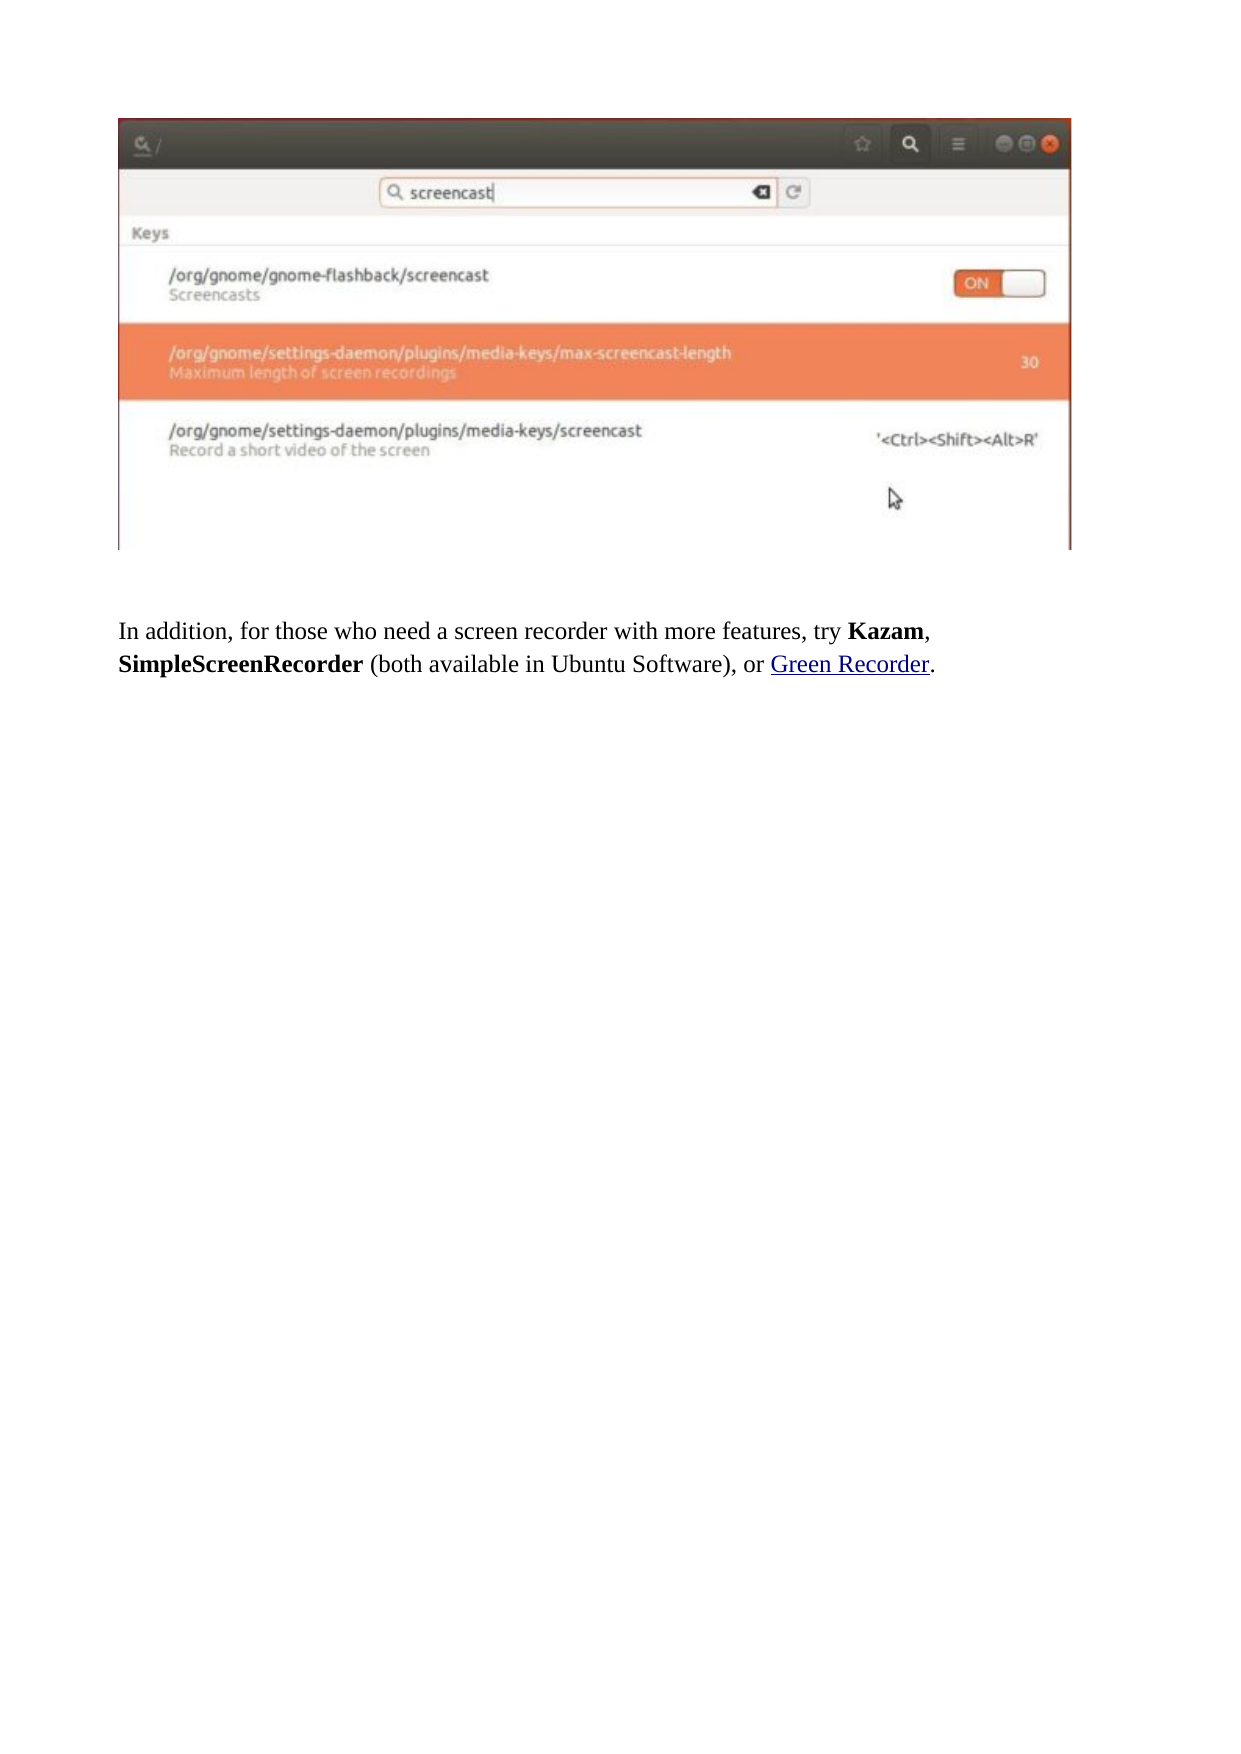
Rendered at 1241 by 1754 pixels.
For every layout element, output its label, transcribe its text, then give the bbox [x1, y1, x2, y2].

picture [118, 118, 1072, 550]
text In addition, for those who need a screen recorder with more features, try Kazam, SimpleScreenRecorder (both available in Ubuntu Software), or Green Recorder. [118, 616, 1122, 678]
